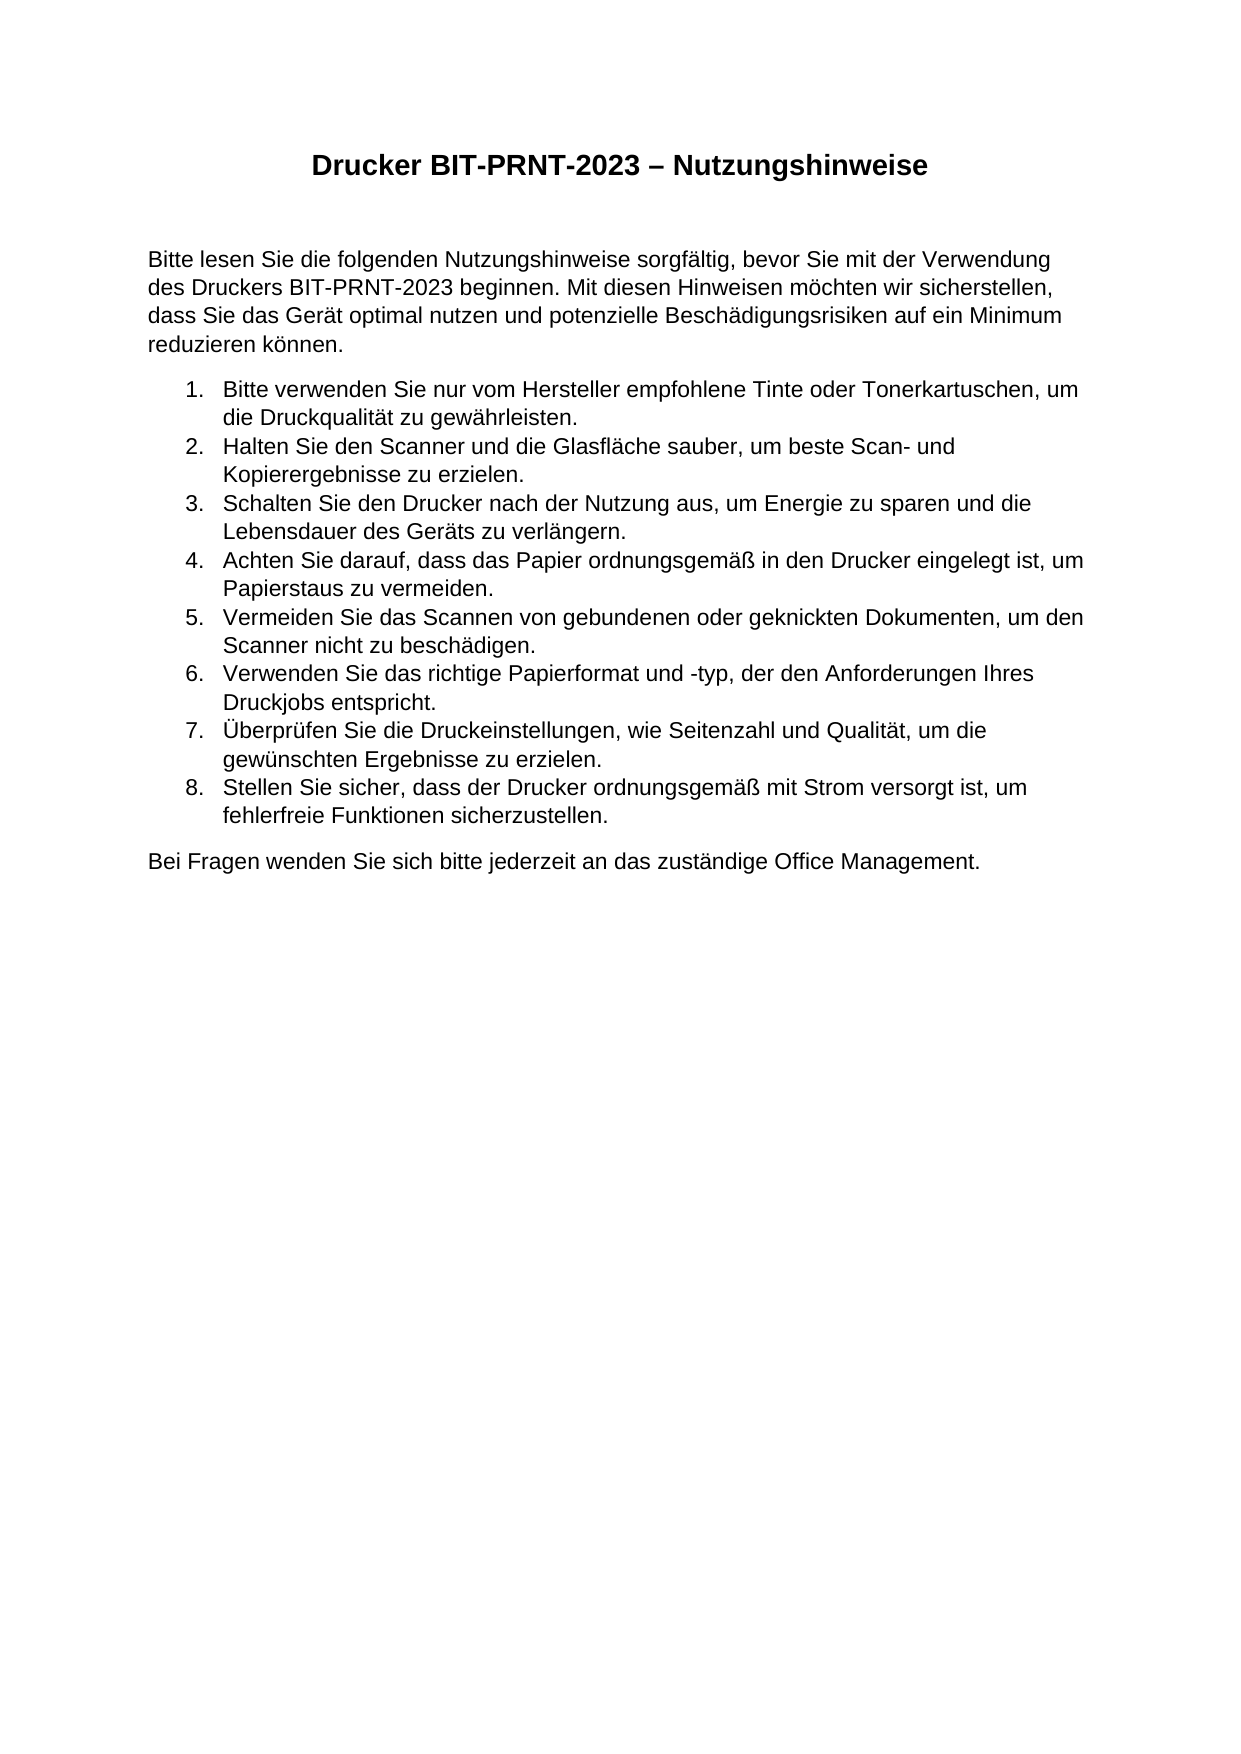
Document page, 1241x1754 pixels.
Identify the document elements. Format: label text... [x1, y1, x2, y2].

text Bitte lesen Sie die folgenden Nutzungshinweise sorgfältig, bevor Sie mit der Verwendung des Druckers BIT-PRNT-2023 beginnen. Mit diesen Hinweisen möchten wir sicherstellen, dass Sie das Gerät optimal nutzen und potenzielle Beschädigungsrisiken auf ein Minimum reduzieren können. [148, 246, 1093, 357]
list Achten Sie darauf, dass das Papier ordnungsgemäß in den Drucker eingelegt ist, um Papierstaus zu vermeiden. [185, 547, 1093, 601]
text Drucker BIT-PRNT-2023 – Nutzungshinweise [148, 148, 1093, 181]
list Halten Sie den Scanner und die Glasfläche sauber, um beste Scan- und Kopierergebnisse zu erzielen. [185, 433, 1093, 488]
list Bitte verwenden Sie nur vom Hersteller empfohlene Tinte oder Tonerkartuschen, um die Druckqualität zu gewährleisten. [185, 376, 1093, 431]
list Schalten Sie den Drucker nach der Nutzung aus, um Energie zu sparen und die Lebensdauer des Geräts zu verlängern. [185, 490, 1093, 544]
list Vermeiden Sie das Scannen von gebundenen oder geknickten Dokumenten, um den Scanner nicht zu beschädigen. [185, 603, 1093, 658]
list Überprüfen Sie die Druckeinstellungen, wie Seitenzahl und Qualität, um die gewünschten Ergebnisse zu erzielen. [185, 717, 1093, 772]
list Verwenden Sie das richtige Papierformat und -typ, der den Anforderungen Ihres Druckjobs entspricht. [185, 660, 1093, 715]
list Stellen Sie sicher, dass der Drucker ordnungsgemäß mit Strom versorgt ist, um fehlerfreie Funktionen sicherzustellen. [185, 774, 1093, 829]
text Bei Fragen wenden Sie sich bitte jederzeit an das zuständige Office Management. [148, 848, 1093, 874]
